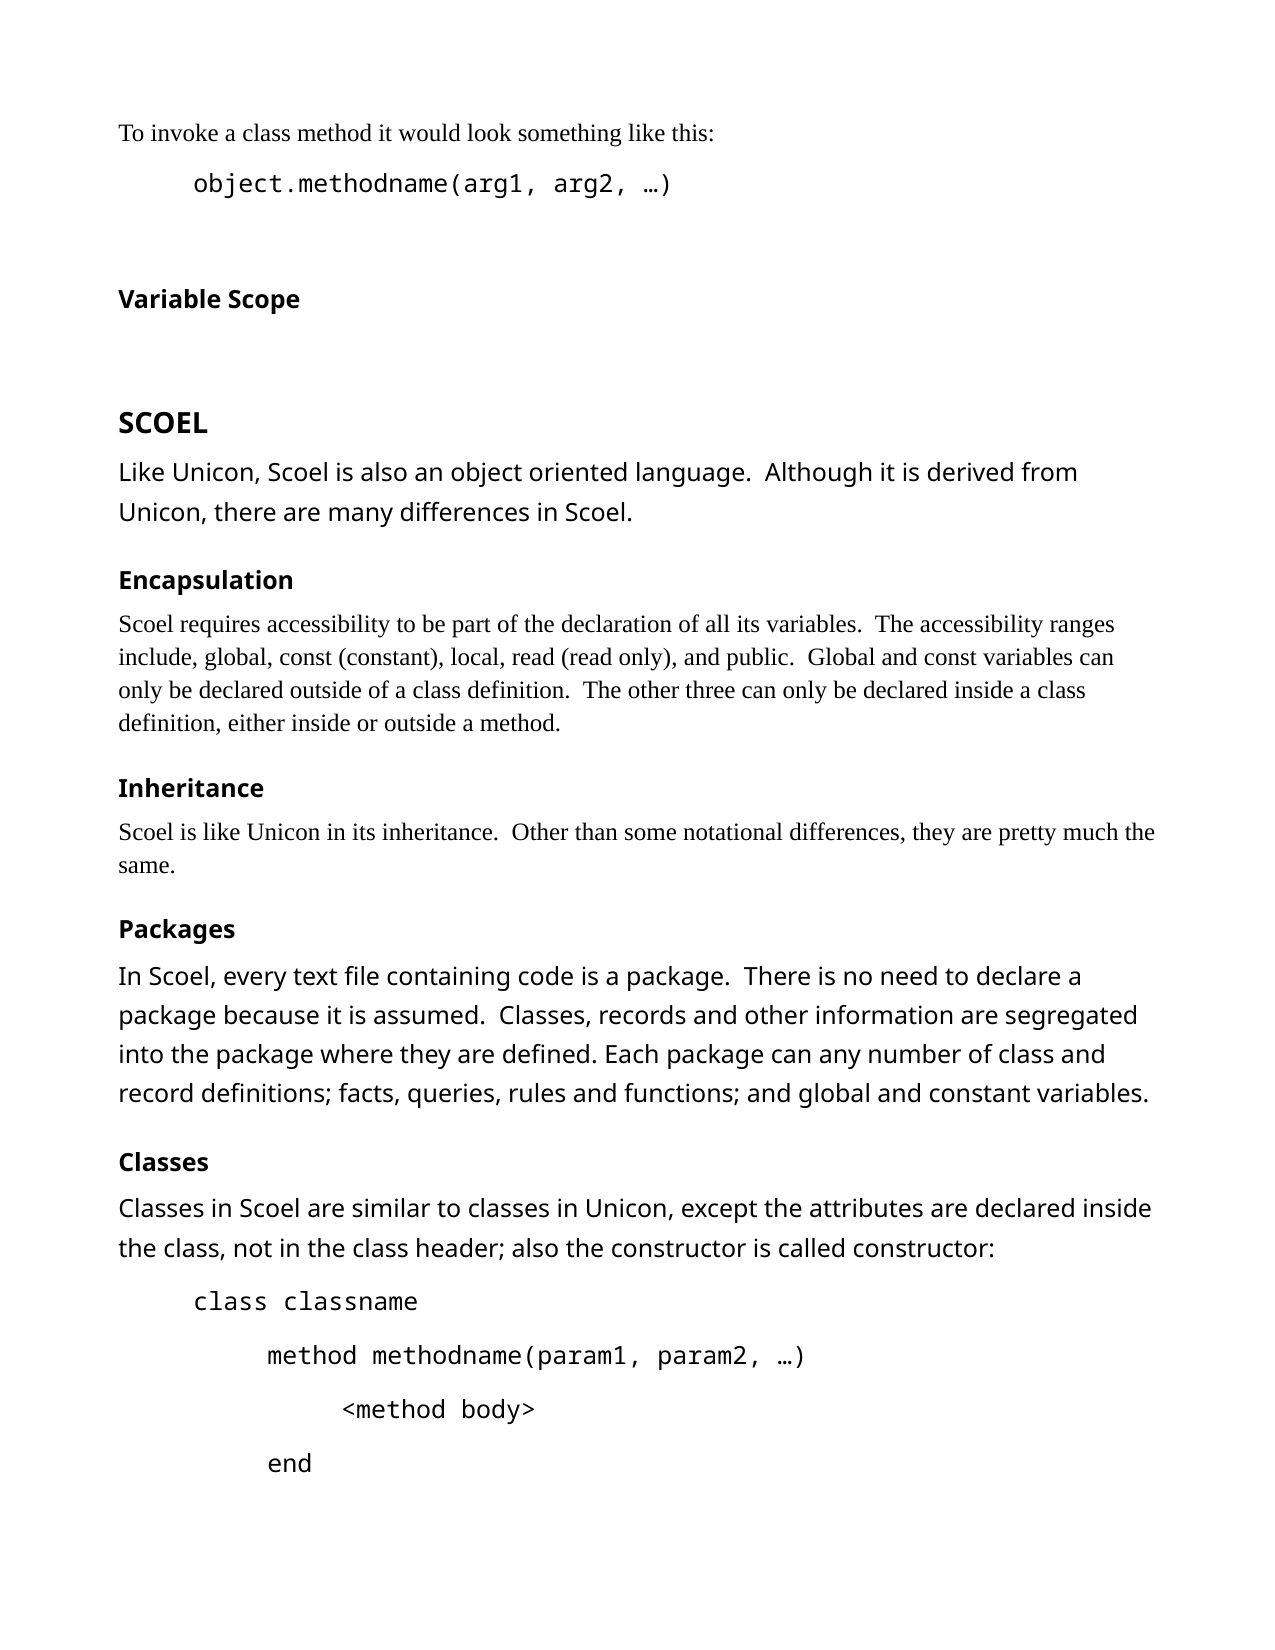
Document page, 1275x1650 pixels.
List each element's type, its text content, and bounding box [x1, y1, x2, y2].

text Scoel requires accessibility to be part of the declaration of all its variables. The accessibility ranges include, global, const (constant), local, read (read only), and public. Global and const variables can only be declared outside of a class definition. The other three can only be declared inside a class definition, either inside or outside a method. [118, 609, 1157, 737]
text method methodname(param1, param2, …) [193, 1338, 1157, 1372]
text object.methodname(arg1, arg2, …) [193, 166, 1157, 200]
text Scoel is like Unicon in its inheritance. Other than some notational differences, they are pretty much the same. [118, 817, 1157, 879]
text Like Unicon, Scoel is also an object oriented language. Although it is derived from Unicon, there are many differences in Scoel. [118, 455, 1157, 528]
subtitle Encapsulation [118, 562, 1157, 597]
text end [193, 1445, 1157, 1479]
text <method body> [193, 1391, 1157, 1426]
subtitle Variable Scope [118, 282, 1157, 316]
text To invoke a class method it would look something like this: [118, 118, 1157, 147]
text class classname [193, 1284, 1157, 1318]
subtitle Packages [118, 912, 1157, 946]
text In Scoel, every text file containing code is a package. There is no need to declare a package because it is assumed. Classes, records and other information are segregated into the package where they are defined. Each package can any number of class and record definitions; facts, queries, rules and functions; and global and constant variables. [118, 959, 1157, 1110]
text Classes in Scoel are similar to classes in Unicon, except the attributes are declared inside the class, not in the class header; also the constructor is called constructor: [118, 1191, 1157, 1264]
subtitle SCOEL [118, 403, 1157, 442]
subtitle Inheritance [118, 770, 1157, 804]
subtitle Classes [118, 1144, 1157, 1178]
